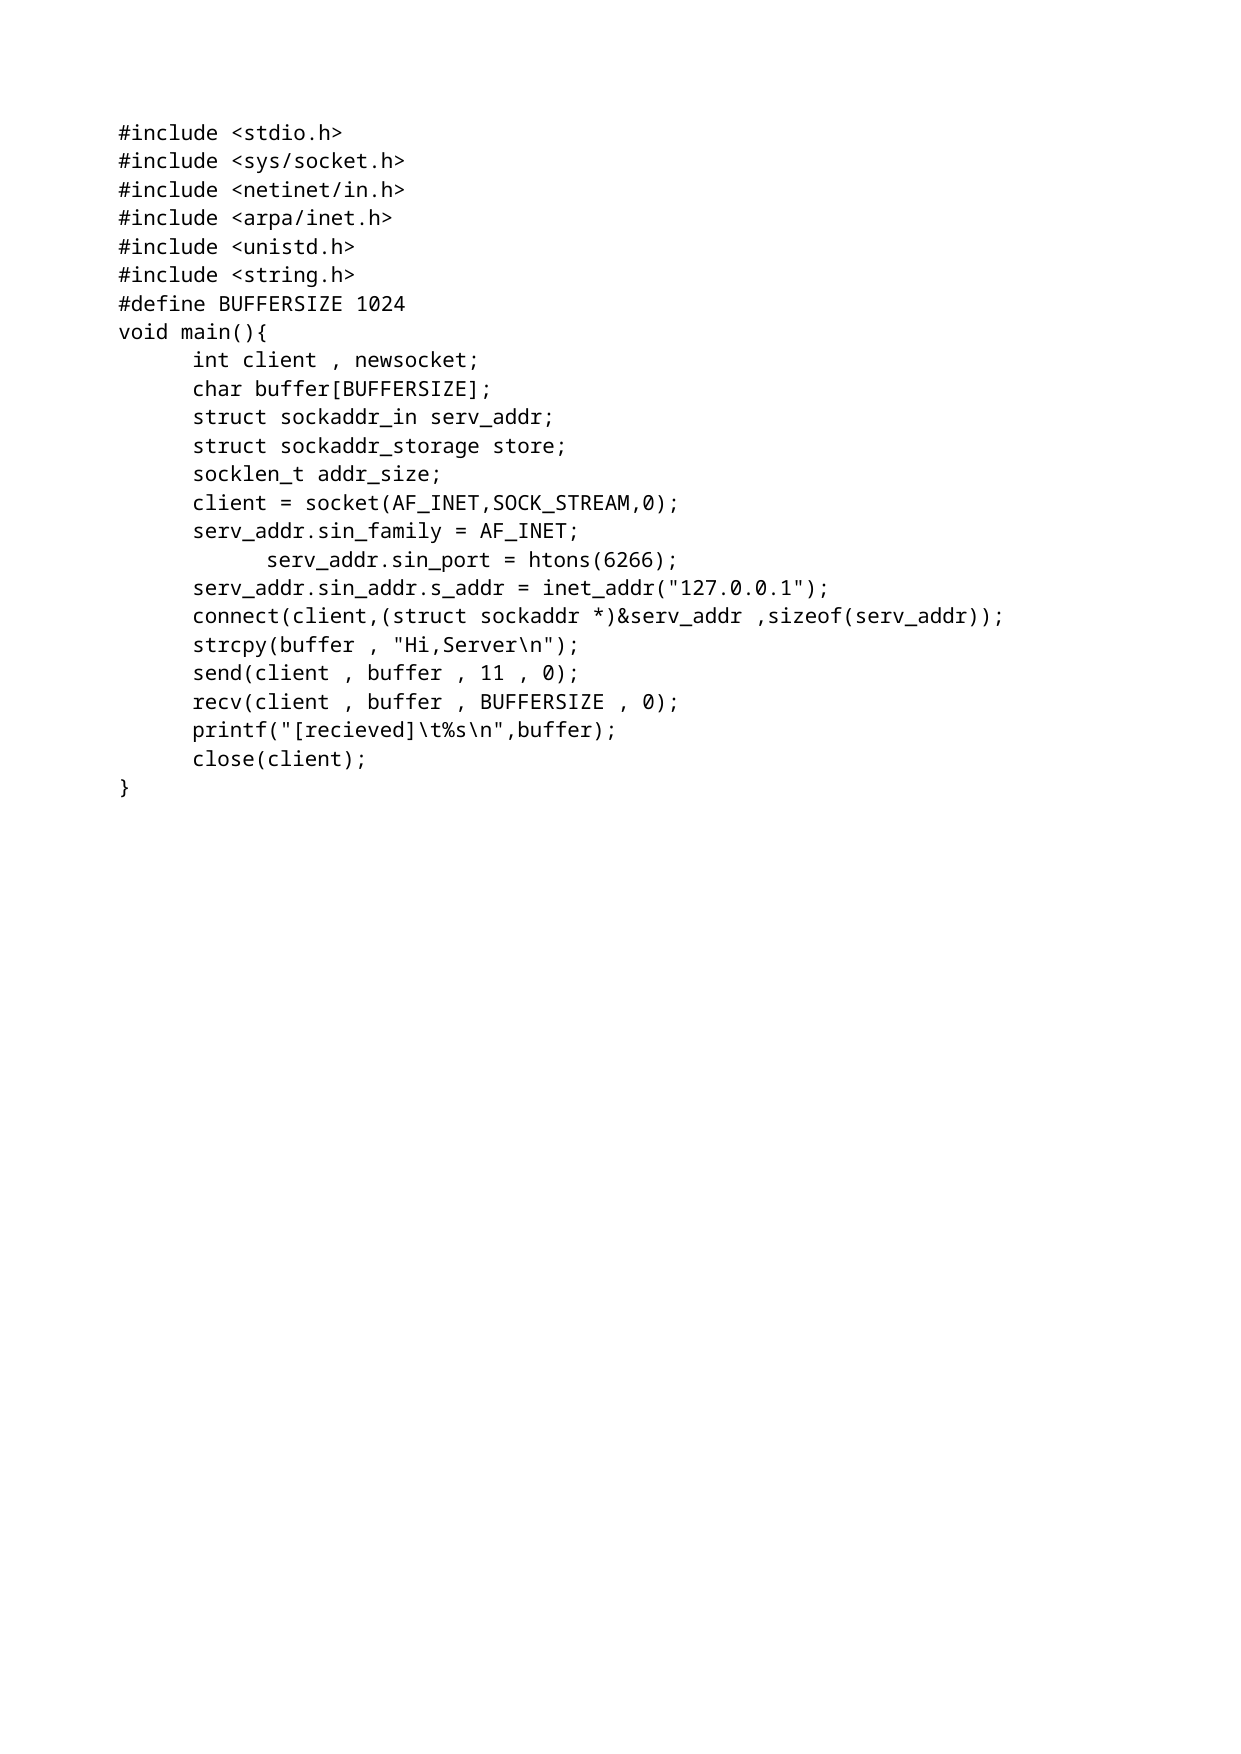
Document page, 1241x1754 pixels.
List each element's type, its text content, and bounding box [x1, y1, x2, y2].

text #define BUFFERSIZE 1024 [118, 289, 1122, 317]
text #include <stdio.h> [118, 118, 1122, 147]
text } [118, 772, 1122, 801]
text void main(){ [118, 317, 1122, 346]
text #include <unistd.h> [118, 232, 1122, 260]
text printf("[recieved]\t%s\n",buffer); [118, 715, 1122, 744]
text close(client); [118, 744, 1122, 772]
text serv_addr.sin_addr.s_addr = inet_addr("127.0.0.1"); [118, 573, 1122, 602]
text #include <arpa/inet.h> [118, 203, 1122, 232]
text connect(client,(struct sockaddr *)&serv_addr ,sizeof(serv_addr)); [118, 602, 1122, 630]
text int client , newsocket; [118, 346, 1122, 374]
text struct sockaddr_in serv_addr; [118, 402, 1122, 431]
text strcpy(buffer , "Hi,Server\n"); [118, 630, 1122, 658]
text serv_addr.sin_family = AF_INET; [118, 516, 1122, 545]
text char buffer[BUFFERSIZE]; [118, 374, 1122, 402]
text serv_addr.sin_port = htons(6266); [118, 545, 1122, 573]
text struct sockaddr_storage store; [118, 431, 1122, 459]
text #include <netinet/in.h> [118, 175, 1122, 203]
text socklen_t addr_size; [118, 459, 1122, 488]
text #include <sys/socket.h> [118, 147, 1122, 175]
text send(client , buffer , 11 , 0); [118, 658, 1122, 687]
text client = socket(AF_INET,SOCK_STREAM,0); [118, 488, 1122, 516]
text recv(client , buffer , BUFFERSIZE , 0); [118, 687, 1122, 715]
text #include <string.h> [118, 260, 1122, 289]
